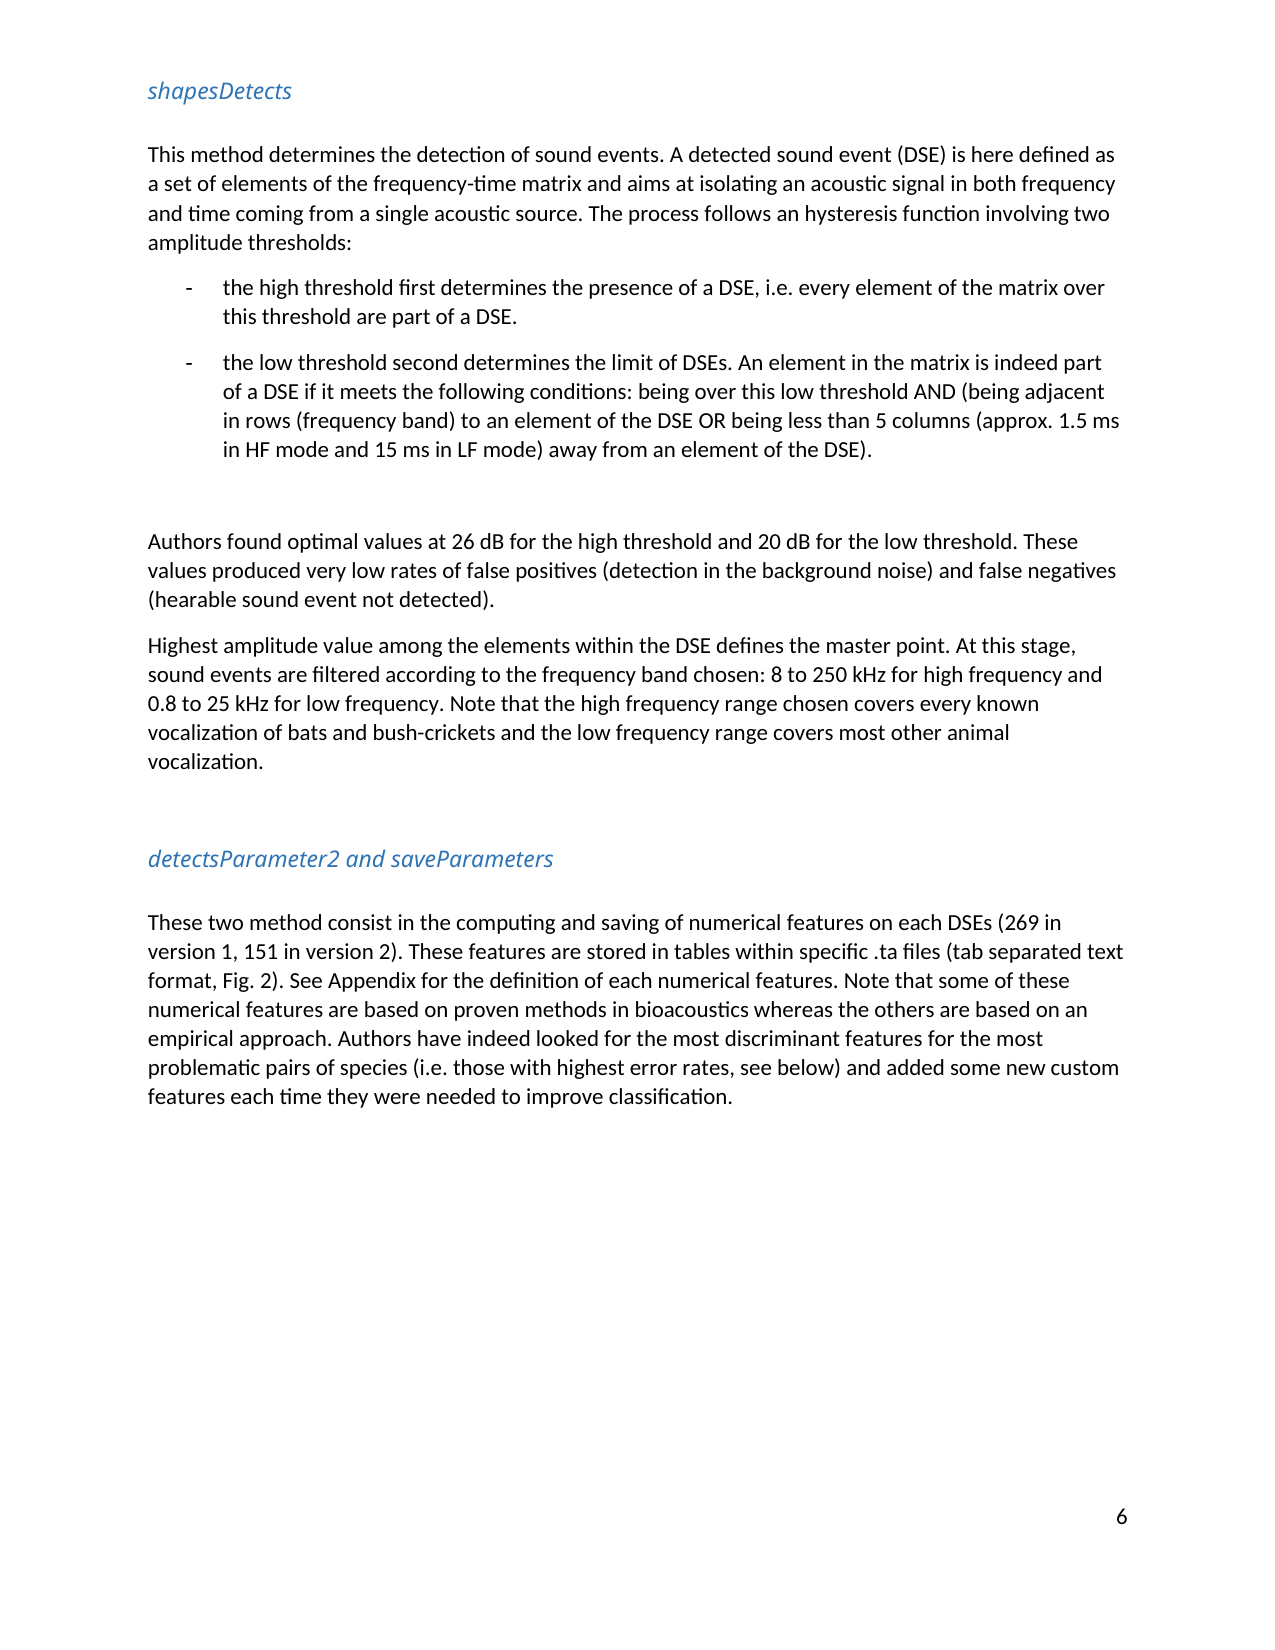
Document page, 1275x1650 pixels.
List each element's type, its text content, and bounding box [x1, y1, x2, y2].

text Authors found optimal values at 26 dB for the high threshold and 20 dB for the low threshold. These values produced very low rates of false positives (detection in the background noise) and false negatives (hearable sound event not detected). [148, 527, 1127, 613]
subtitle detectsParameter2 and saveParameters [148, 843, 1127, 874]
list the low threshold second determines the limit of DSEs. An element in the matrix is indeed part of a DSE if it meets the following conditions: being over this low threshold AND (being adjacent in rows (frequency band) to an element of the DSE OR being less than 5 columns (approx. 1.5 ms in HF mode and 15 ms in LF mode) away from an element of the DSE). [185, 348, 1127, 463]
text This method determines the detection of sound events. A detected sound event (DSE) is here defined as a set of elements of the frequency-time matrix and aims at isolating an acoustic signal in both frequency and time coming from a single acoustic source. The process follows an hysteresis function involving two amplitude thresholds: [148, 141, 1127, 256]
text Highest amplitude value among the elements within the DSE defines the master point. At this stage, sound events are filtered according to the frequency band chosen: 8 to 250 kHz for high frequency and 0.8 to 25 kHz for low frequency. Note that the high frequency range chosen covers every known vocalization of bats and bush-crickets and the low frequency range covers most other animal vocalization. [148, 631, 1127, 775]
subtitle shapesDetects [148, 75, 1127, 106]
list the high threshold first determines the presence of a DSE, i.e. every element of the matrix over this threshold are part of a DSE. [185, 273, 1127, 331]
text These two method consist in the computing and saving of numerical features on each DSEs (269 in version 1, 151 in version 2). These features are stored in tables within specific .ta files (tab separated text format, Fig. 2). See Appendix for the definition of each numerical features. Note that some of these numerical features are based on proven methods in bioacoustics whereas the others are based on an empirical approach. Authors have indeed looked for the most discriminant features for the most problematic pairs of species (i.e. those with highest error rates, see below) and added some new custom features each time they were needed to improve classification. [148, 908, 1127, 1111]
